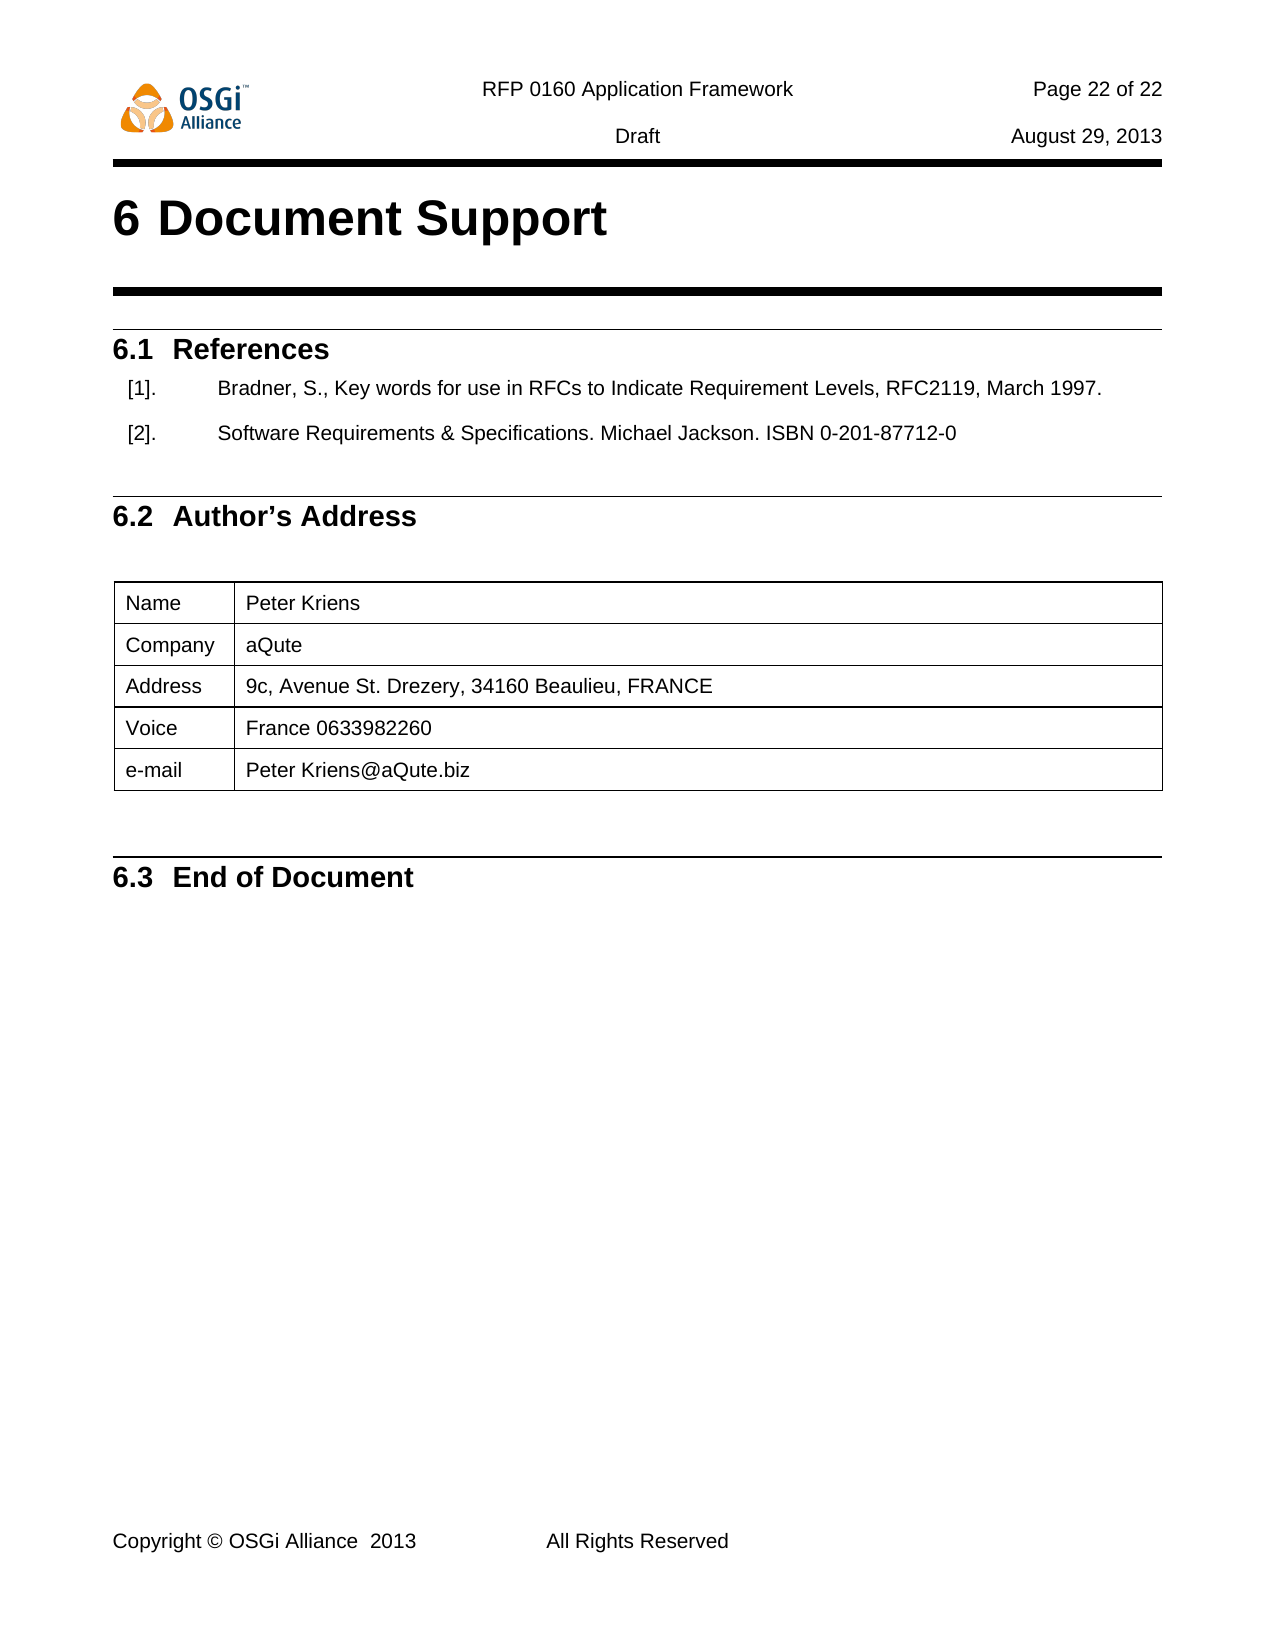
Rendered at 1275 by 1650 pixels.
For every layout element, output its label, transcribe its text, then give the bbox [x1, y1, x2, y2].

table_cell Voice [115, 708, 234, 748]
table_cell Address [115, 666, 234, 706]
picture [113, 76, 257, 140]
table_header Name [115, 583, 234, 623]
table_cell e-mail [115, 749, 234, 790]
subtitle Author’s Address [112, 497, 1162, 532]
table_cell 9c, Avenue St. Drezery, 34160 Beaulieu, FRANCE [235, 666, 1162, 706]
table_header Peter Kriens [235, 583, 1162, 623]
list Bradner, S., Key words for use in RFCs to Indicate Requirement Levels, RFC2119, March 1997. [127, 376, 1162, 400]
list Software Requirements & Specifications. Michael Jackson. ISBN 0-201-87712-0 [127, 421, 1162, 445]
subtitle Document Support [112, 160, 1162, 296]
table_cell aQute [235, 624, 1162, 665]
table_cell France 0633982260 [235, 708, 1162, 748]
table_cell Company [115, 624, 234, 665]
subtitle End of Document [112, 857, 1162, 893]
table_cell Peter Kriens@aQute.biz [235, 749, 1162, 790]
subtitle References [112, 330, 1162, 366]
